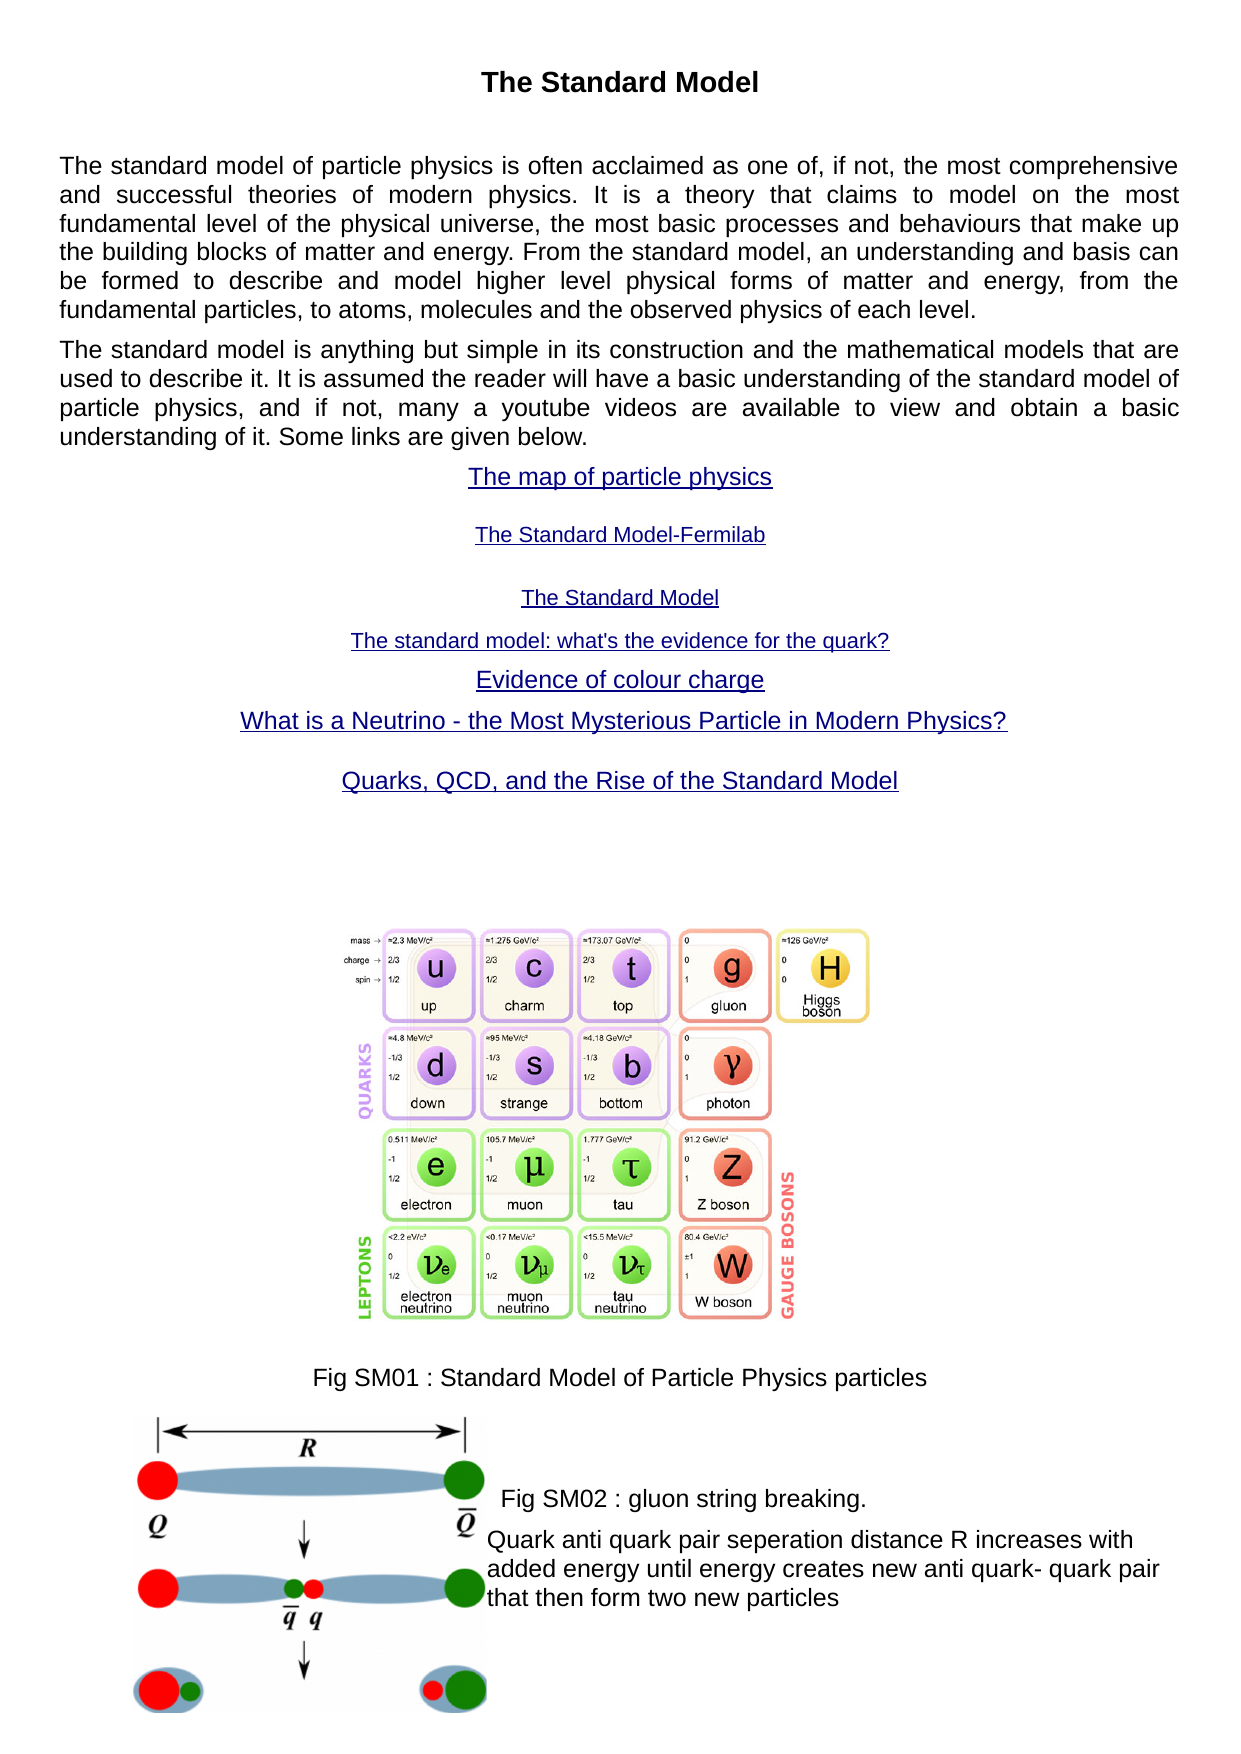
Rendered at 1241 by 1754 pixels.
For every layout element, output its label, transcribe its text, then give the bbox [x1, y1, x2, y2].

subtitle Quarks, QCD, and the Rise of the Standard Model [59, 766, 1181, 794]
text What is a Neutrino - the Most Mysterious Particle in Modern Physics? [59, 706, 1181, 735]
subtitle The Standard Model-Fermilab [59, 522, 1181, 547]
text [59, 1525, 132, 1611]
text The map of particle physics [59, 462, 1181, 491]
text Quark anti quark pair seperation distance R increases with added energy until energy creates new anti quark- quark pair that then form two new particles [487, 1525, 1181, 1611]
text Fig SM01 : Standard Model of Particle Physics particles [59, 1362, 1181, 1391]
text Fig SM02 : gluon string breaking. [487, 1484, 1181, 1513]
text [59, 1484, 132, 1513]
picture [132, 1415, 487, 1713]
text Evidence of colour charge [59, 665, 1181, 694]
text The standard model: what's the evidence for the quark? [59, 628, 1181, 653]
text The standard model is anything but simple in its construction and the mathematical models that are used to describe it. It is assumed the reader will have a basic understanding of the standard model of particle physics, and if not, many a youtube videos are available to view and obtain a basic understanding of it. Some links are given below. [59, 335, 1181, 450]
picture [341, 922, 873, 1322]
text The standard model of particle physics is often acclaimed as one of, if not, the most comprehensive and successful theories of modern physics. It is a theory that claims to model on the most fundamental level of the physical universe, the most basic processes and behaviours that make up the building blocks of matter and energy. From the standard model, an understanding and basis can be formed to describe and model higher level physical forms of matter and energy, from the fundamental particles, to atoms, molecules and the observed physics of each level. [59, 151, 1181, 323]
subtitle The Standard Model [59, 585, 1181, 610]
text The Standard Model [59, 65, 1181, 98]
